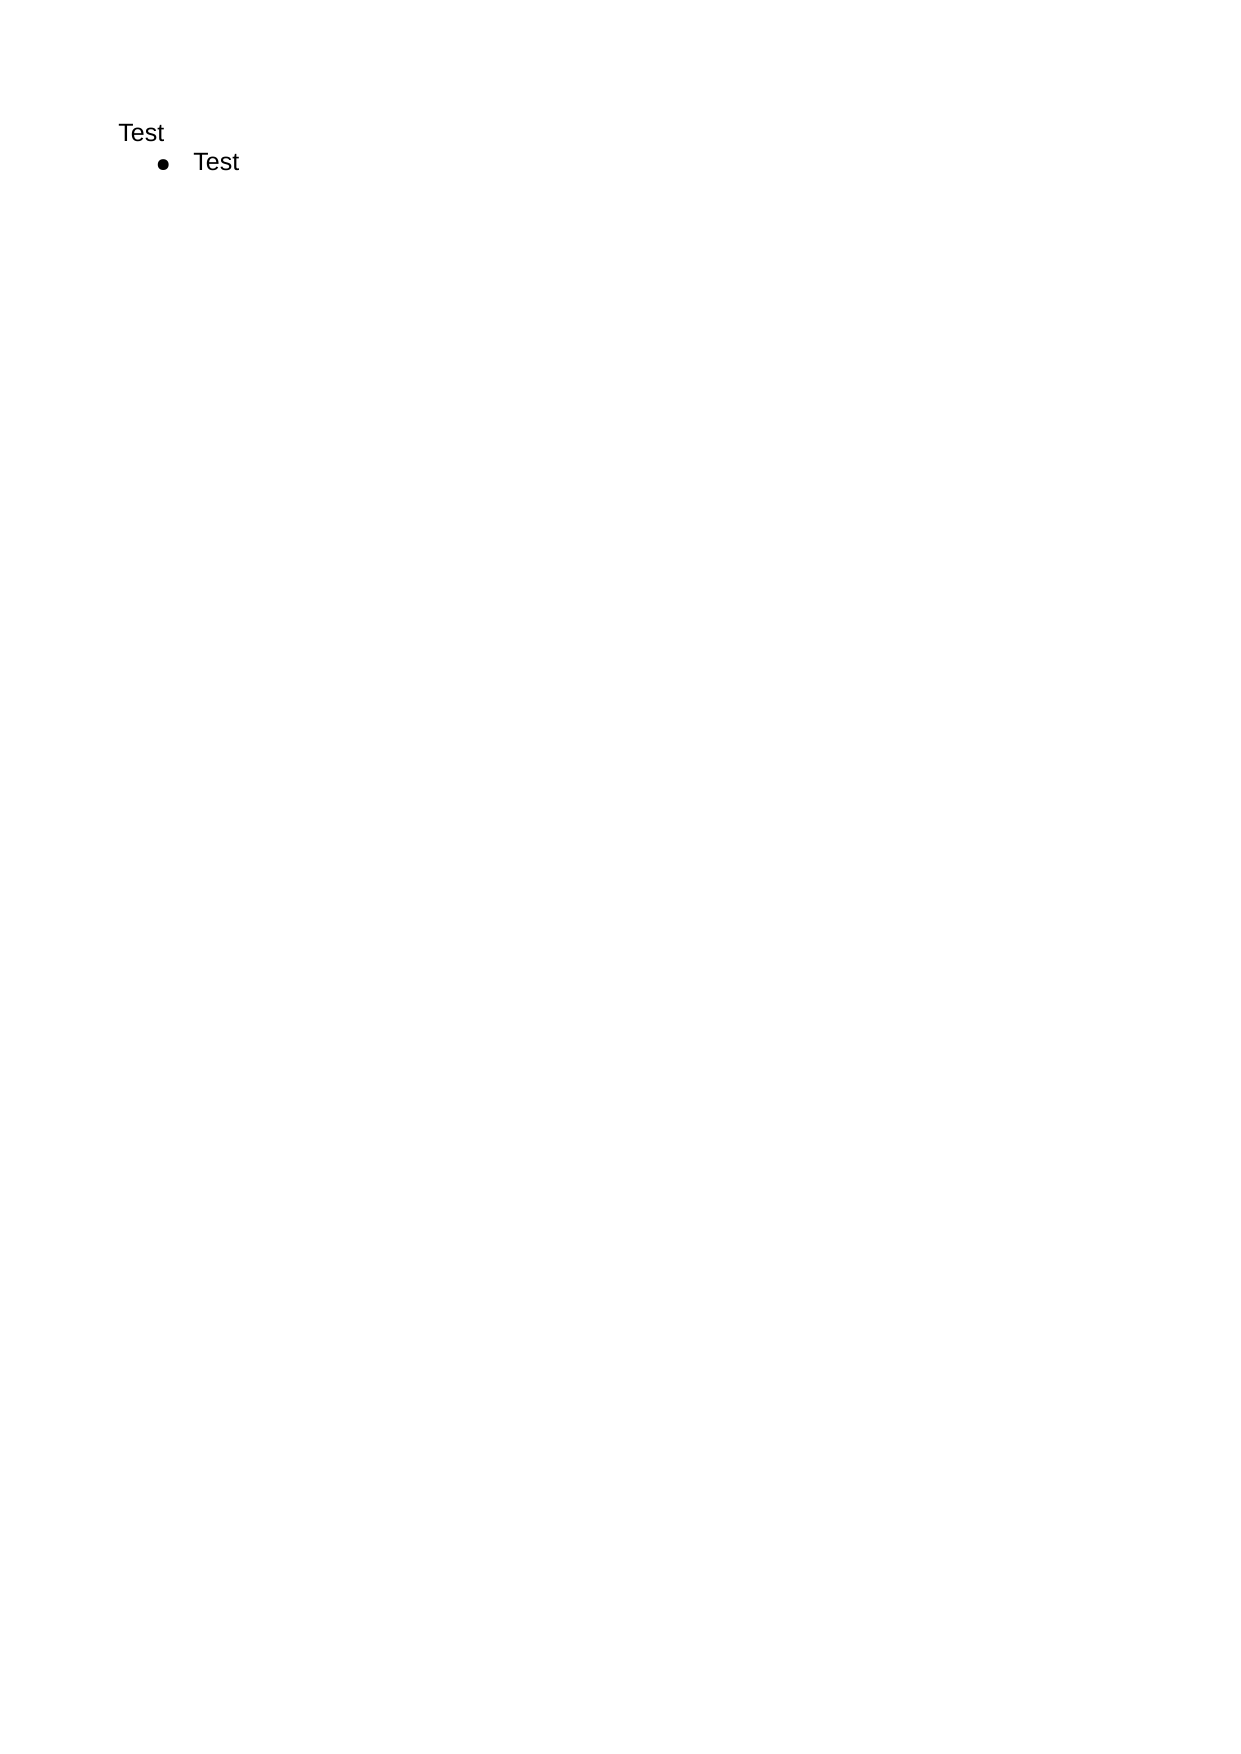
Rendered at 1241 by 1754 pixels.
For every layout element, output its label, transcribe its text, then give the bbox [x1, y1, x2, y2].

list Test [156, 147, 1122, 176]
text Test [118, 118, 1122, 147]
